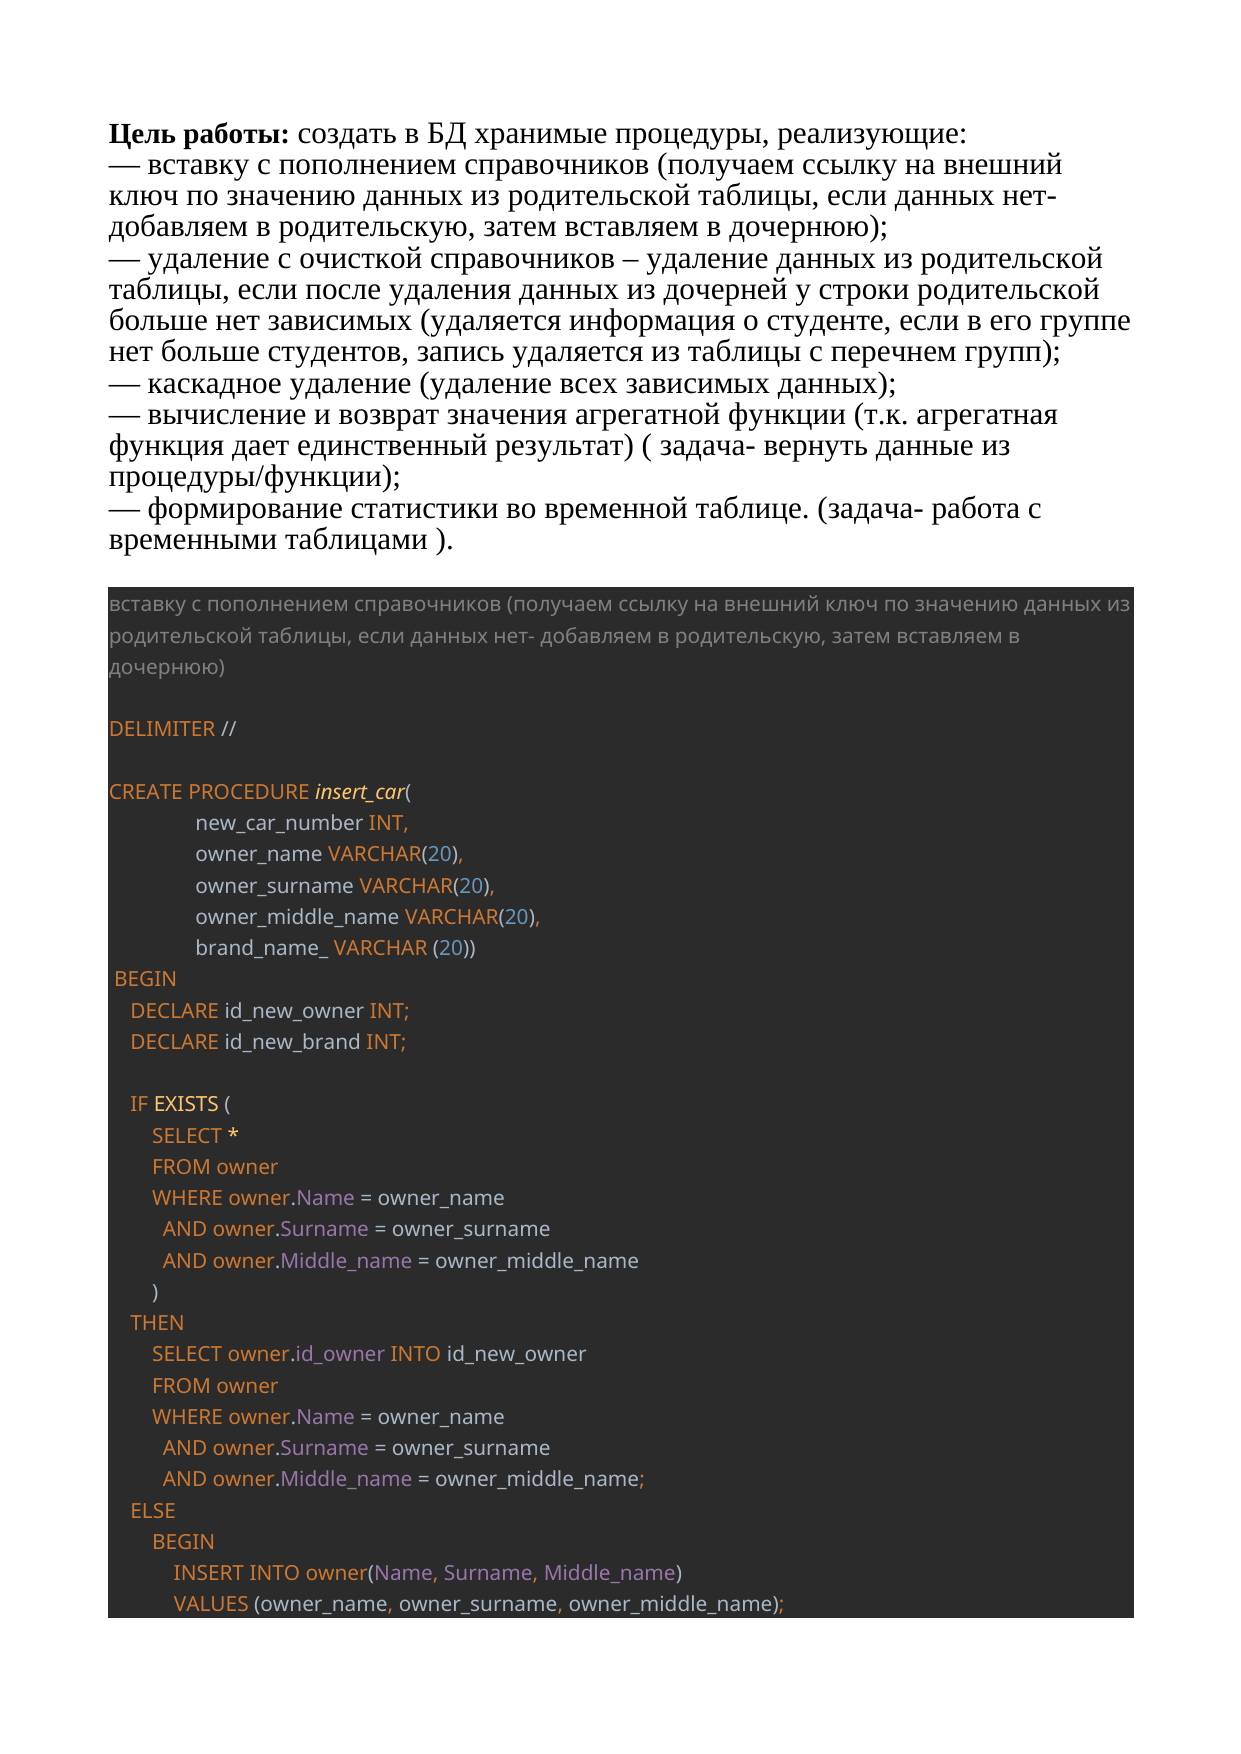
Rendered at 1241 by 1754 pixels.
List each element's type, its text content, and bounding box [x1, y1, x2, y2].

text — каскадное удаление (удаление всех зависимых данных); [108, 368, 1134, 399]
text — формирование статистики во временной таблице. (задача- работа с временными таблицами ). [108, 493, 1134, 556]
text — удаление с очисткой справочников – удаление данных из родительской таблицы, если после удаления данных из дочерней у строки родительской больше нет зависимых (удаляется информация о студенте, если в его группе нет больше студентов, запись удаляется из таблицы с перечнем групп); [108, 243, 1134, 368]
text Цель работы: создать в БД хранимые процедуры, реализующие: [108, 118, 1134, 149]
text DELIMITER // CREATE PROCEDURE insert_car( new_car_number INT, owner_name VARCHAR(20), owner_surname VARCHAR(20), owner_middle_name VARCHAR(20), brand_name_ VARCHAR (20)) BEGIN DECLARE id_new_owner INT; DECLARE id_new_brand INT; IF EXISTS ( SELECT * FROM owner WHERE owner.Name = owner_name AND owner.Surname = owner_surname AND owner.Middle_name = owner_middle_name ) THEN SELECT owner.id_owner INTO id_new_owner FROM owner WHERE owner.Name = owner_name AND owner.Surname = owner_surname AND owner.Middle_name = owner_middle_name; ELSE BEGIN INSERT INTO owner(Name, Surname, Middle_name) VALUES (owner_name, owner_surname, owner_middle_name); [108, 681, 1134, 1618]
text — вставку с пополнением справочников (получаем ссылку на внешний ключ по значению данных из родительской таблицы, если данных нет- добавляем в родительскую, затем вставляем в дочернюю); [108, 149, 1134, 243]
text — вычисление и возврат значения агрегатной функции (т.к. агрегатная функция дает единственный результат) ( задача- вернуть данные из процедуры/функции); [108, 399, 1134, 493]
text вставку с пополнением справочников (получаем ссылку на внешний ключ по значению данных из родительской таблицы, если данных нет- добавляем в родительскую, затем вставляем в дочернюю) [108, 587, 1134, 681]
